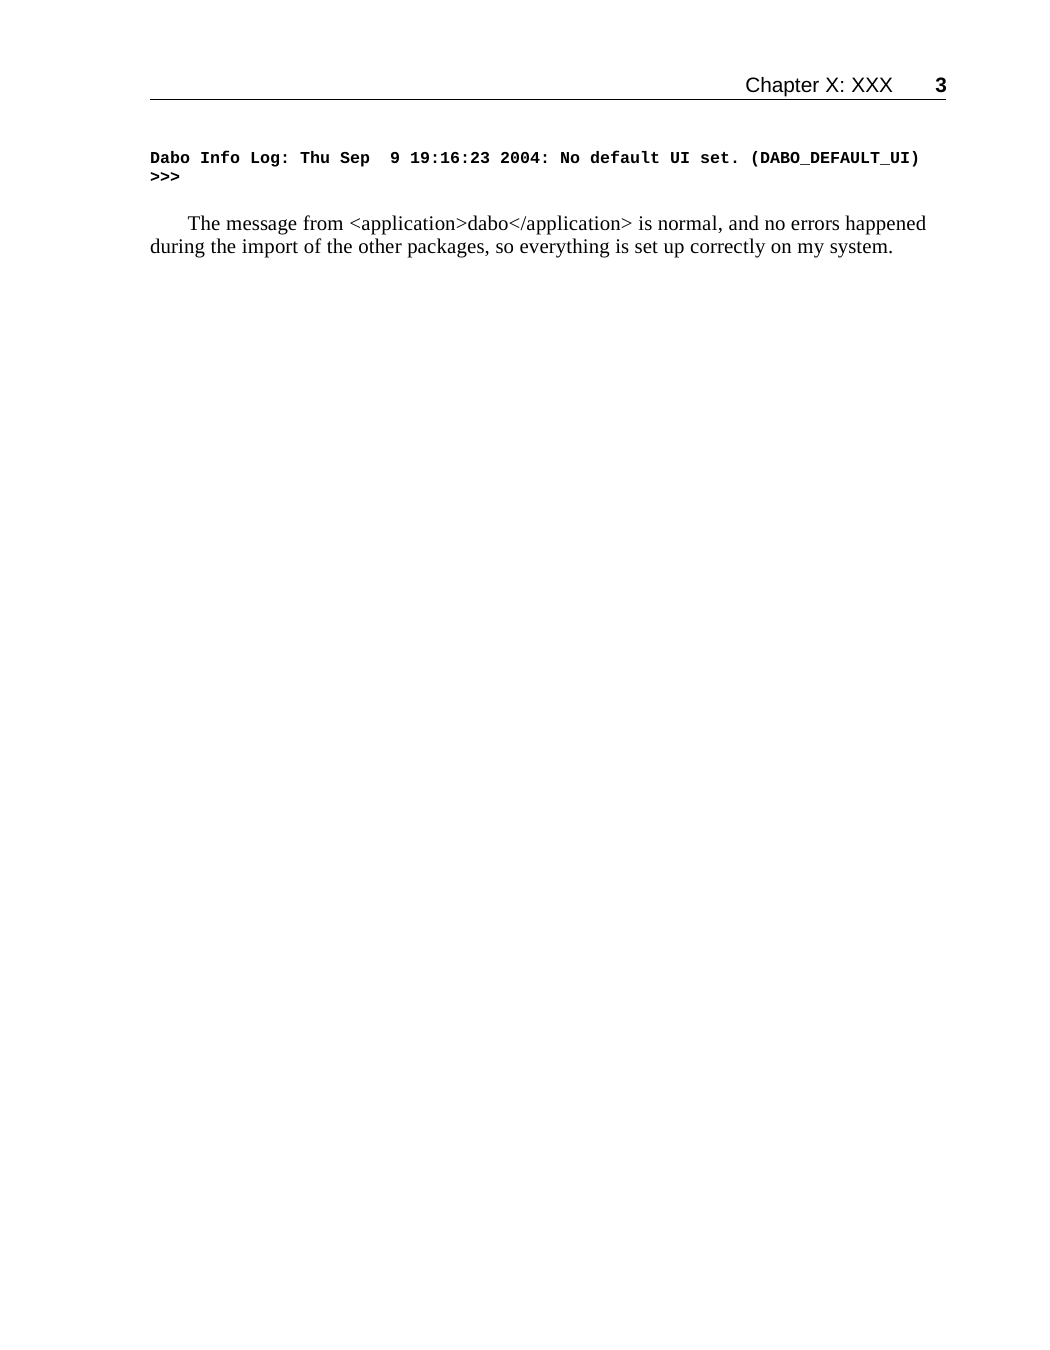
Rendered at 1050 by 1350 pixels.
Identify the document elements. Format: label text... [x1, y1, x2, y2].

text The message from <application>dabo</application> is normal, and no errors happened during the import of the other packages, so everything is set up correctly on my system. [150, 212, 946, 258]
text Dabo Info Log: Thu Sep 9 19:16:23 2004: No default UI set. (DABO_DEFAULT_UI) [150, 150, 946, 168]
text >>> [150, 168, 946, 187]
